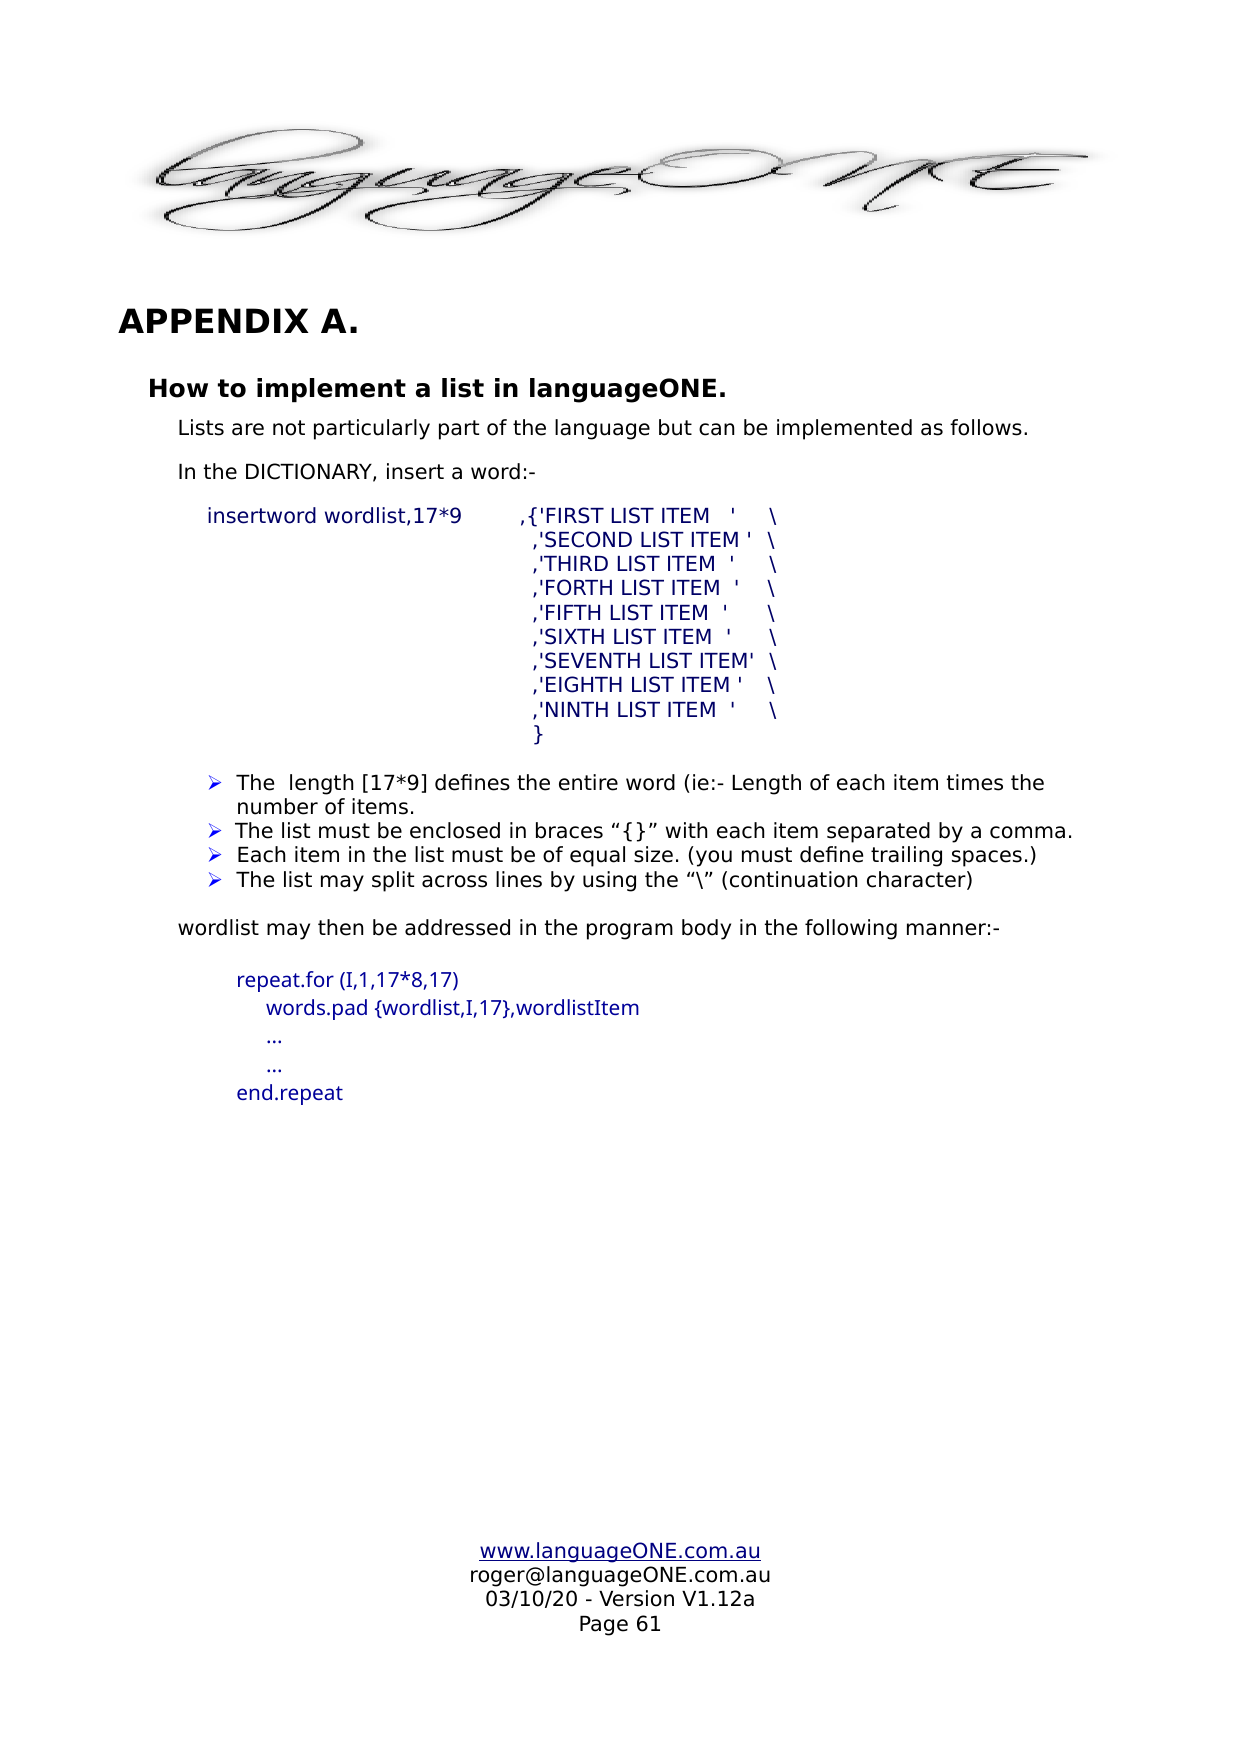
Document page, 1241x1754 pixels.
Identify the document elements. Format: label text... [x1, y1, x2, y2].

text wordlist may then be addressed in the program body in the following manner:- [177, 916, 1122, 941]
list The list may split across lines by using the “\” (continuation character) [207, 868, 1122, 892]
text Lists are not particularly part of the language but can be implemented as follows. [177, 416, 1122, 441]
text words.pad {wordlist,I,17},wordlistItem [266, 993, 1122, 1022]
picture [125, 120, 1118, 239]
text ,'SIXTH LIST ITEM ' \ [532, 625, 1122, 649]
list The length [17*9] defines the entire word (ie:- Length of each item times the [207, 771, 1122, 795]
text In the DICTIONARY, insert a word:- [177, 460, 1122, 484]
text number of items. [236, 795, 1122, 819]
text end.repeat [236, 1078, 1122, 1107]
text } [532, 722, 1122, 746]
list Each item in the list must be of equal size. (you must define trailing spaces.) [207, 843, 1122, 868]
text ... [266, 1022, 1122, 1050]
subtitle How to implement a list in languageONE. [148, 375, 1122, 404]
text ,'EIGHTH LIST ITEM ' \ [532, 673, 1122, 698]
text ,'SEVENTH LIST ITEM' \ [532, 649, 1122, 673]
text ,'FORTH LIST ITEM ' \ [532, 576, 1122, 601]
list The list must be enclosed in braces “{}” with each item separated by a comma. [207, 819, 1122, 843]
text ,'FIFTH LIST ITEM ' \ [532, 601, 1122, 625]
text ... [266, 1050, 1122, 1078]
text ,'SECOND LIST ITEM ' \ [532, 528, 1122, 552]
text ,'NINTH LIST ITEM ' \ [532, 698, 1122, 722]
subtitle APPENDIX A. [118, 302, 1122, 341]
text repeat.for (I,1,17*8,17) [236, 965, 1122, 993]
text ,'THIRD LIST ITEM ' \ [532, 552, 1122, 576]
text insertword wordlist,17*9 ,{'FIRST LIST ITEM ' \ [207, 504, 1122, 528]
